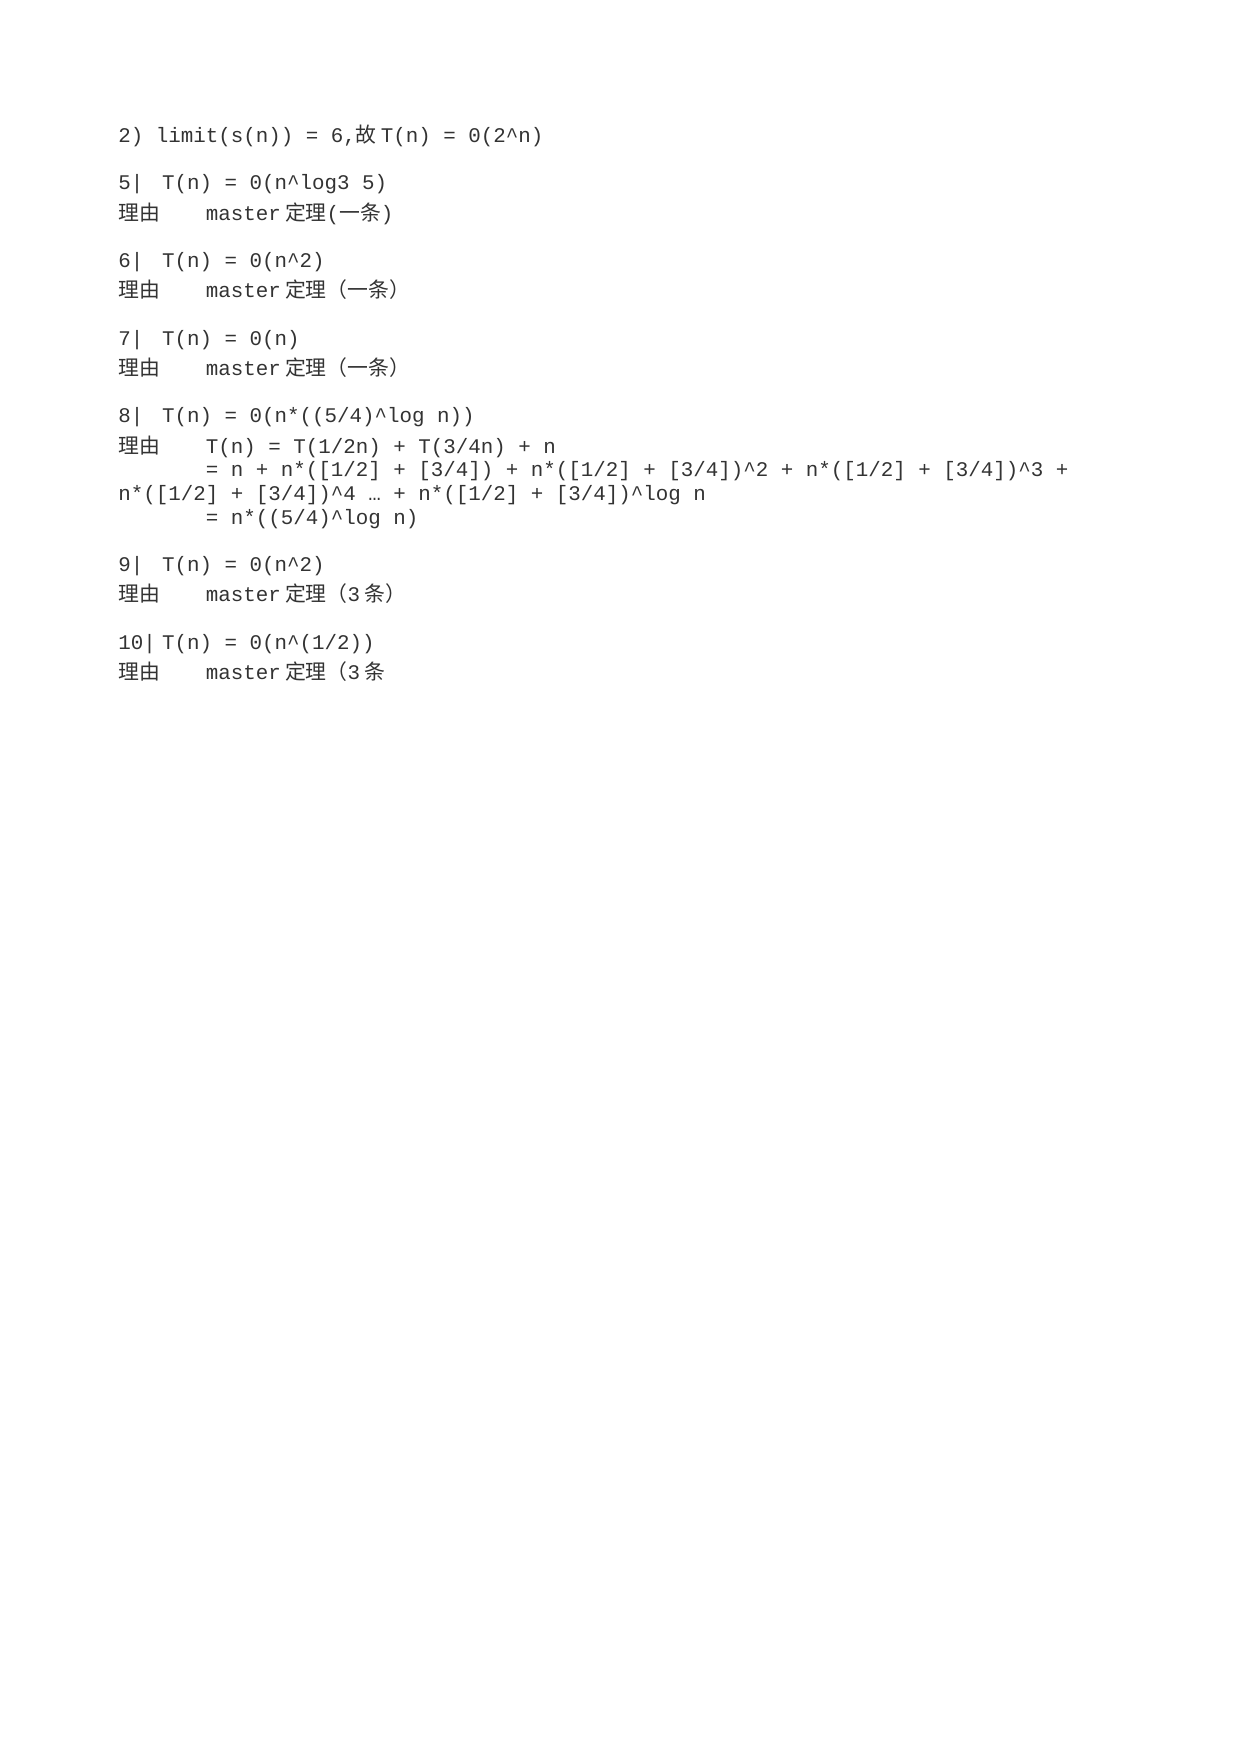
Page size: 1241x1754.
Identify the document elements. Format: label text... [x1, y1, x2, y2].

text 理由 master定理(一条) [118, 196, 1122, 226]
text = n + n*([1/2] + [3/4]) + n*([1/2] + [3/4])^2 + n*([1/2] + [3/4])^3 + n*([1/2] + [3/4])^4 … + n*([1/2] + [3/4])^log n [118, 459, 1122, 507]
text 8| T(n) = 0(n*((5/4)^log n)) [118, 405, 1122, 429]
text 9| T(n) = 0(n^2) [118, 554, 1122, 578]
text 理由 master定理（3条） [118, 578, 1122, 608]
text = n*((5/4)^log n) [118, 507, 1122, 530]
text 6| T(n) = 0(n^2) [118, 250, 1122, 273]
text 7| T(n) = 0(n) [118, 328, 1122, 351]
text 理由 master定理（一条） [118, 273, 1122, 304]
text 理由 master定理（3条 [118, 655, 1122, 686]
text 5| T(n) = 0(n^log3 5) [118, 172, 1122, 196]
text 2) limit(s(n)) = 6,故T(n) = 0(2^n) [118, 118, 1122, 148]
text 10| T(n) = 0(n^(1/2)) [118, 632, 1122, 655]
text 理由 T(n) = T(1/2n) + T(3/4n) + n [118, 429, 1122, 459]
text 理由 master定理（一条） [118, 351, 1122, 382]
